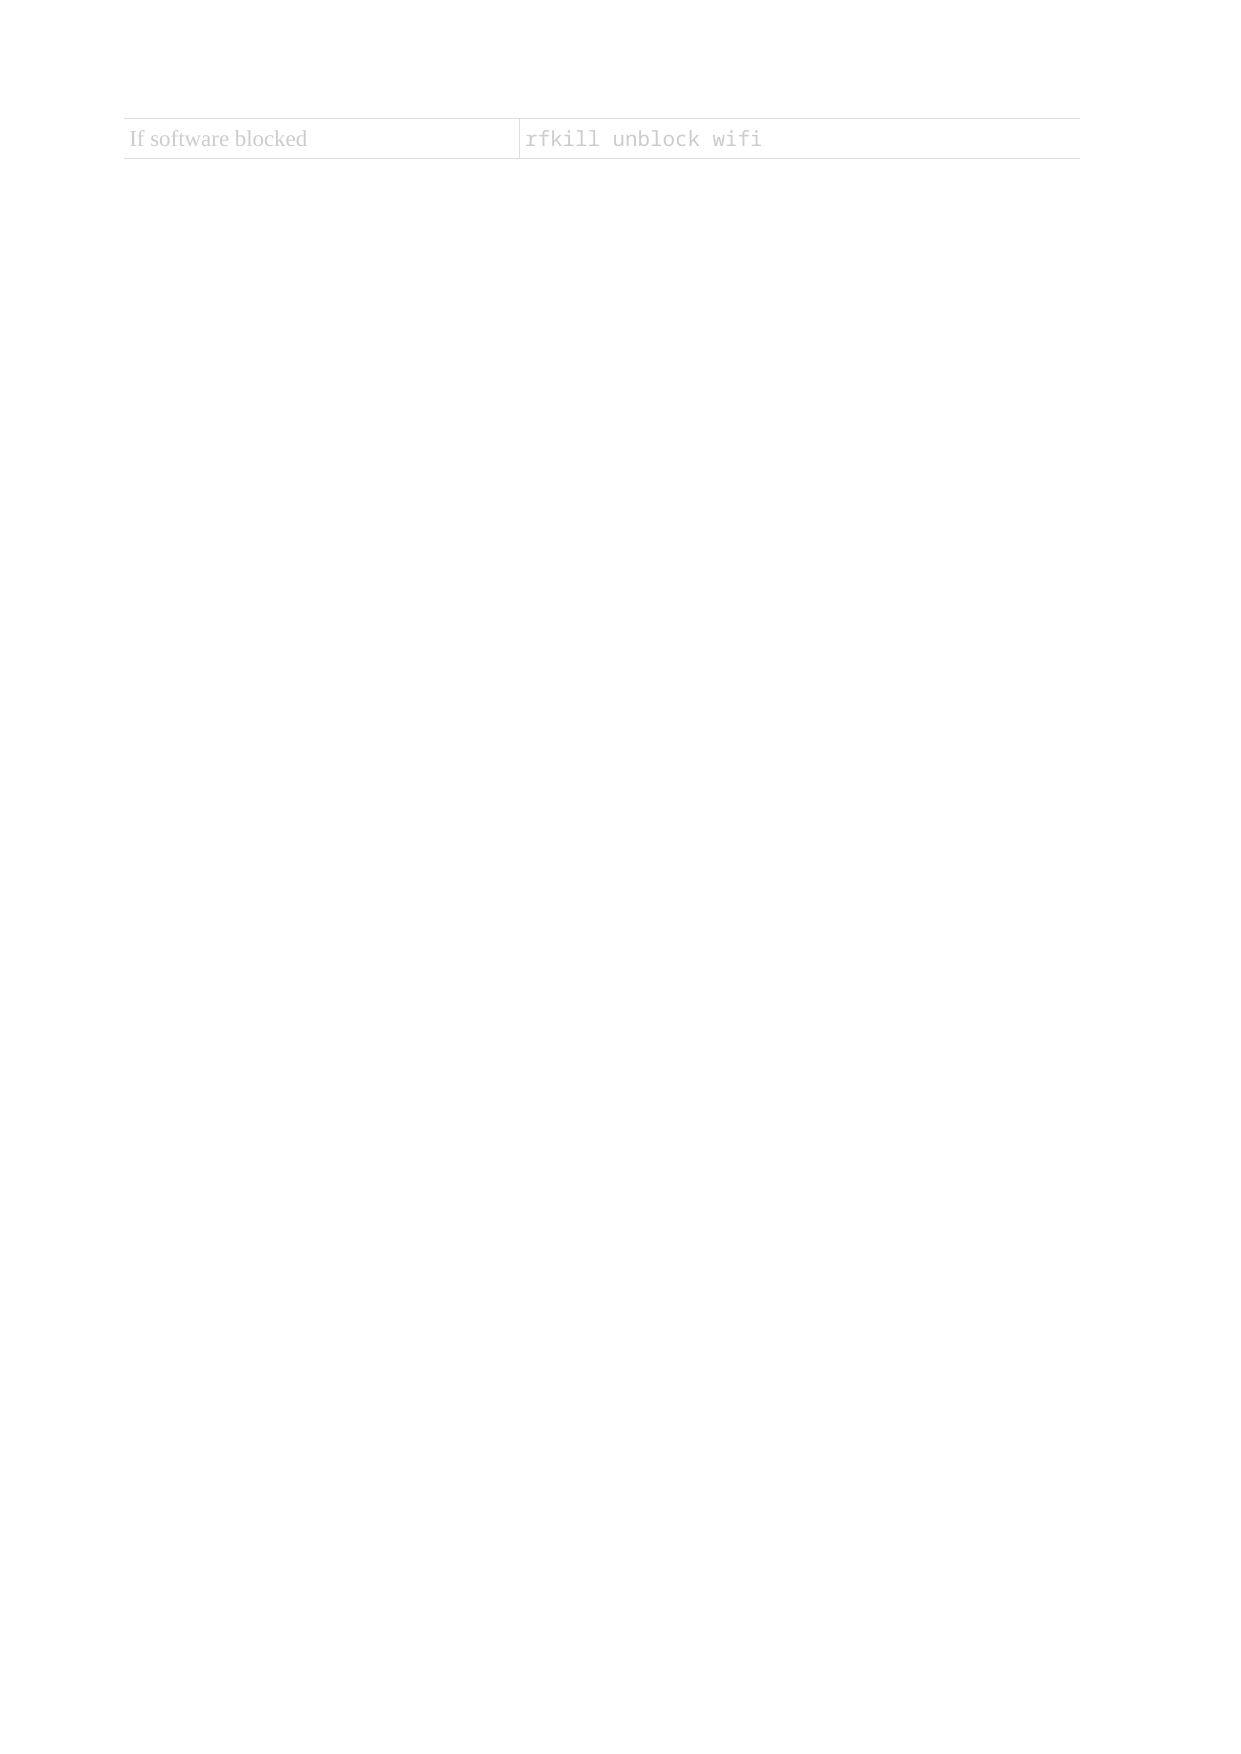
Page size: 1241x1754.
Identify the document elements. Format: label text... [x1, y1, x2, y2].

table_cell rfkill unblock wifi [520, 119, 1080, 158]
table_cell If software blocked [124, 119, 519, 158]
